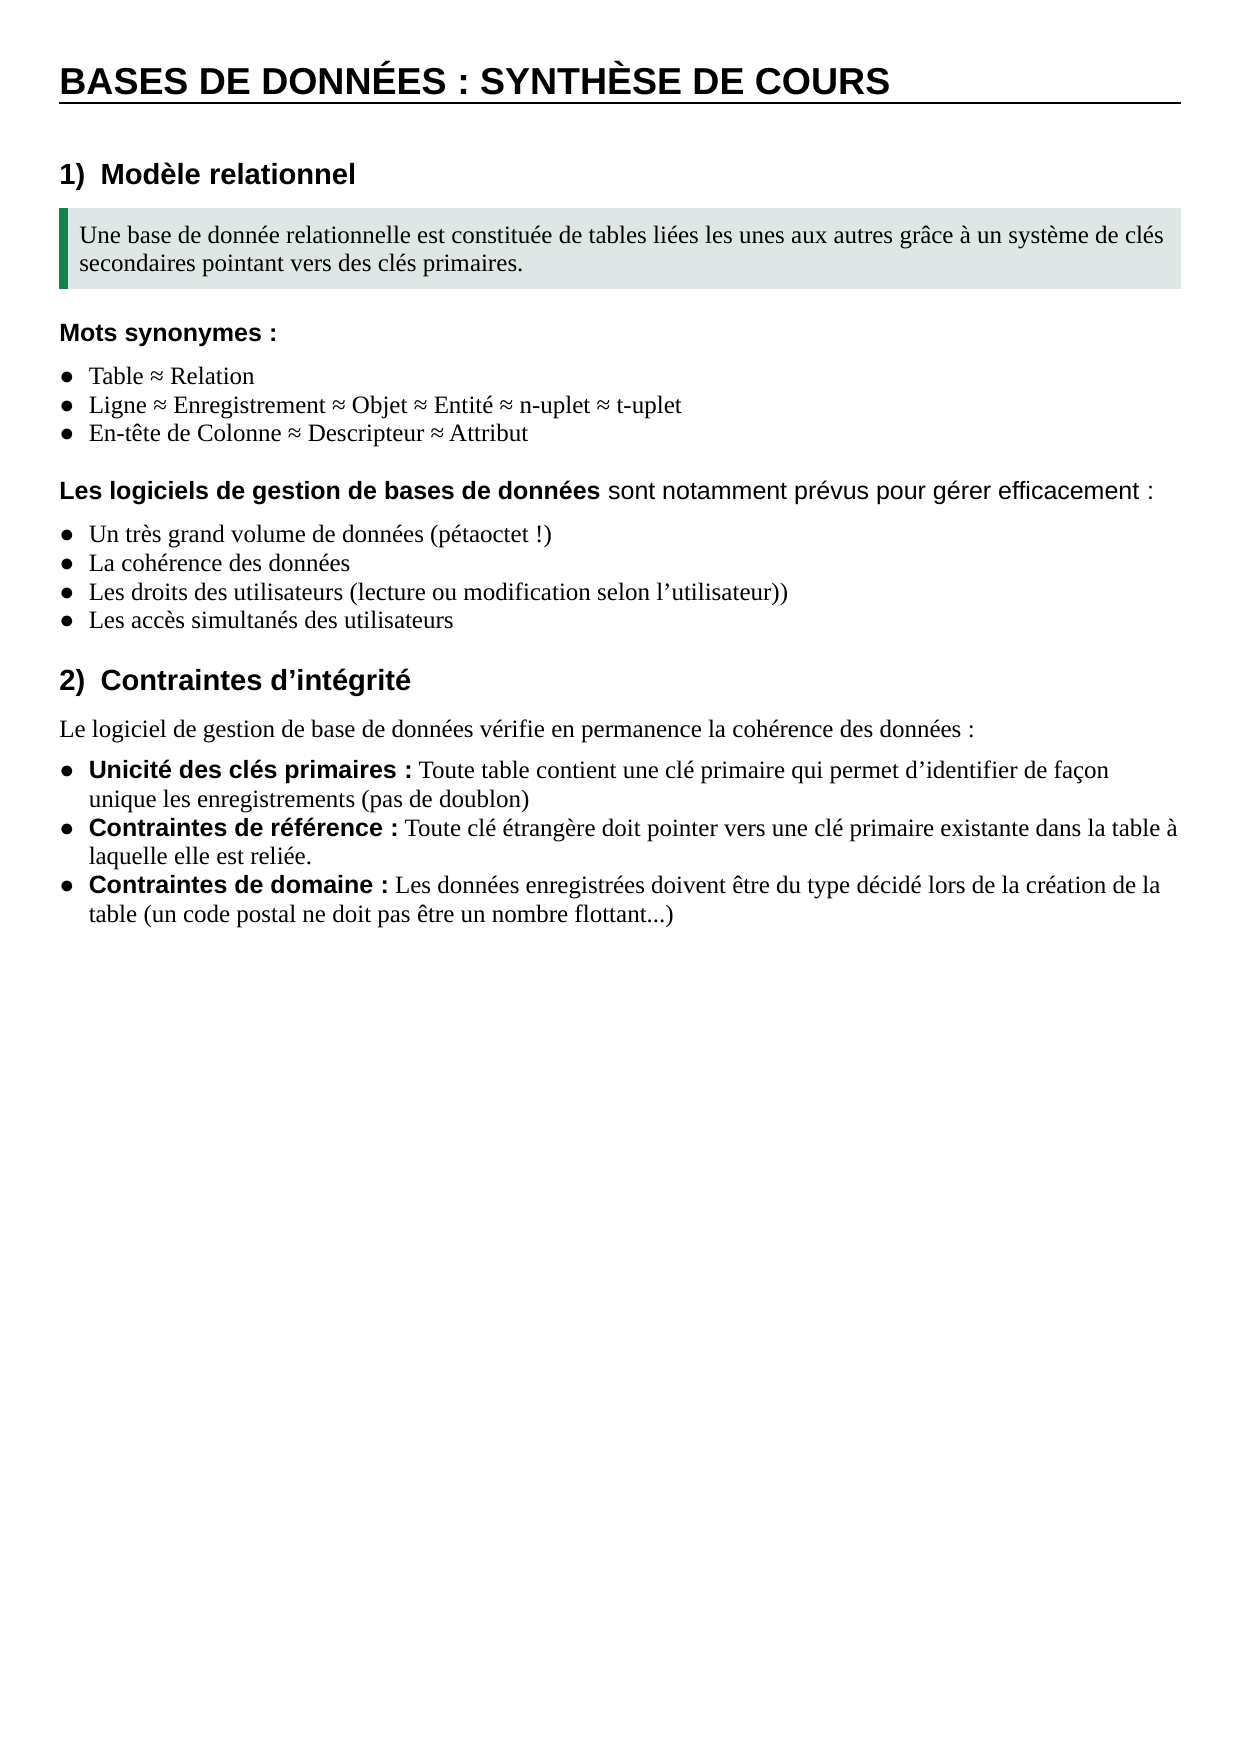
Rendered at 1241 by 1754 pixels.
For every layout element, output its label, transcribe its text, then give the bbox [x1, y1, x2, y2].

text Bases de données : Synthèse de cours [59, 59, 1181, 102]
list Contraintes d’intégrité [59, 663, 1181, 697]
list Ligne ≈ Enregistrement ≈ Objet ≈ Entité ≈ n-uplet ≈ t-uplet [59, 390, 1181, 418]
text Les logiciels de gestion de bases de données sont notamment prévus pour gérer efficacement : [59, 476, 1181, 505]
list Les accès simultanés des utilisateurs [59, 606, 1181, 634]
list Contraintes de référence : Toute clé étrangère doit pointer vers une clé primaire existante dans la table à laquelle elle est reliée. [59, 812, 1181, 870]
list Contraintes de domaine : Les données enregistrées doivent être du type décidé lors de la création de la table (un code postal ne doit pas être un nombre flottant...) [59, 870, 1181, 928]
text Le logiciel de gestion de base de données vérifie en permanence la cohérence des données : [59, 714, 1181, 743]
list En-tête de Colonne ≈ Descripteur ≈ Attribut [59, 418, 1181, 447]
list Table ≈ Relation [59, 361, 1181, 390]
list Un très grand volume de données (pétaoctet !) [59, 519, 1181, 548]
list Unicité des clés primaires : Toute table contient une clé primaire qui permet d’identifier de façon unique les enregistrements (pas de doublon) [59, 755, 1181, 812]
text Mots synonymes : [59, 318, 1181, 346]
list Les droits des utilisateurs (lecture ou modification selon l’utilisateur)) [59, 577, 1181, 606]
list Modèle relationnel [59, 157, 1181, 190]
text Une base de donnée relationnelle est constituée de tables liées les unes aux autres grâce à un système de clés secondaires pointant vers des clés primaires. [68, 208, 1181, 289]
list La cohérence des données [59, 548, 1181, 577]
